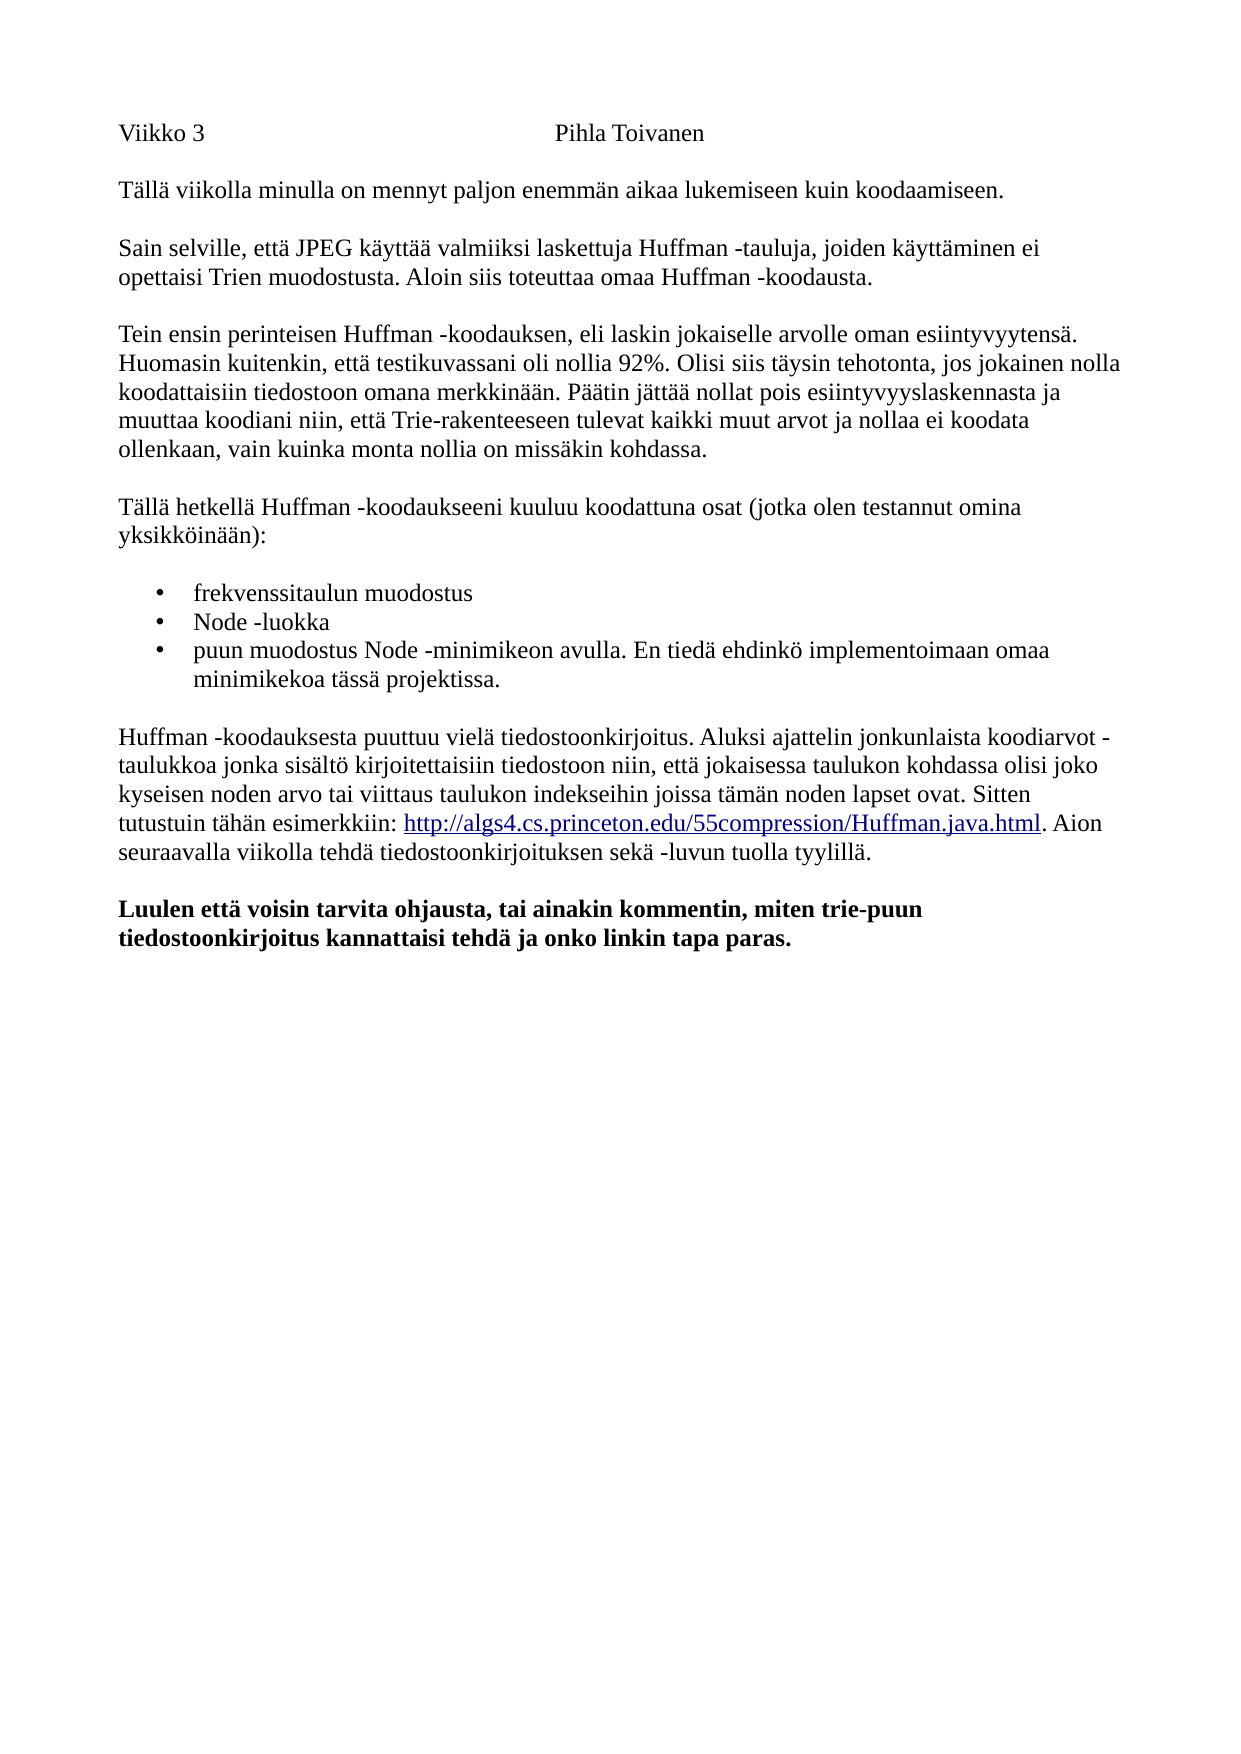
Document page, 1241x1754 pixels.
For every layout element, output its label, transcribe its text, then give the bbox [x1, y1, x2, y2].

list puun muodostus Node -minimikeon avulla. En tiedä ehdinkö implementoimaan omaa minimikekoa tässä projektissa. [156, 636, 1122, 693]
text Huffman -koodauksesta puuttuu vielä tiedostoonkirjoitus. Aluksi ajattelin jonkunlaista koodiarvot -taulukkoa jonka sisältö kirjoitettaisiin tiedostoon niin, että jokaisessa taulukon kohdassa olisi joko kyseisen noden arvo tai viittaus taulukon indekseihin joissa tämän noden lapset ovat. Sitten tutustuin tähän esimerkkiin: http://algs4.cs.princeton.edu/55compression/Huffman.java.html. Aion seuraavalla viikolla tehdä tiedostoonkirjoituksen sekä -luvun tuolla tyylillä. [118, 722, 1122, 866]
list frekvenssitaulun muodostus [156, 578, 1122, 607]
text Sain selville, että JPEG käyttää valmiiksi laskettuja Huffman -tauluja, joiden käyttäminen ei opettaisi Trien muodostusta. Aloin siis toteuttaa omaa Huffman -koodausta. [118, 233, 1122, 291]
text Luulen että voisin tarvita ohjausta, tai ainakin kommentin, miten trie-puun tiedostoonkirjoitus kannattaisi tehdä ja onko linkin tapa paras. [118, 894, 1122, 952]
text Tällä viikolla minulla on mennyt paljon enemmän aikaa lukemiseen kuin koodaamiseen. [118, 176, 1122, 204]
text Viikko 3 Pihla Toivanen [118, 118, 1122, 147]
text Tällä hetkellä Huffman -koodaukseeni kuuluu koodattuna osat (jotka olen testannut omina yksikköinään): [118, 492, 1122, 549]
list Node -luokka [156, 607, 1122, 636]
text Tein ensin perinteisen Huffman -koodauksen, eli laskin jokaiselle arvolle oman esiintyvyytensä. Huomasin kuitenkin, että testikuvassani oli nollia 92%. Olisi siis täysin tehotonta, jos jokainen nolla koodattaisiin tiedostoon omana merkkinään. Päätin jättää nollat pois esiintyvyyslaskennasta ja muuttaa koodiani niin, että Trie-rakenteeseen tulevat kaikki muut arvot ja nollaa ei koodata ollenkaan, vain kuinka monta nollia on missäkin kohdassa. [118, 319, 1122, 463]
